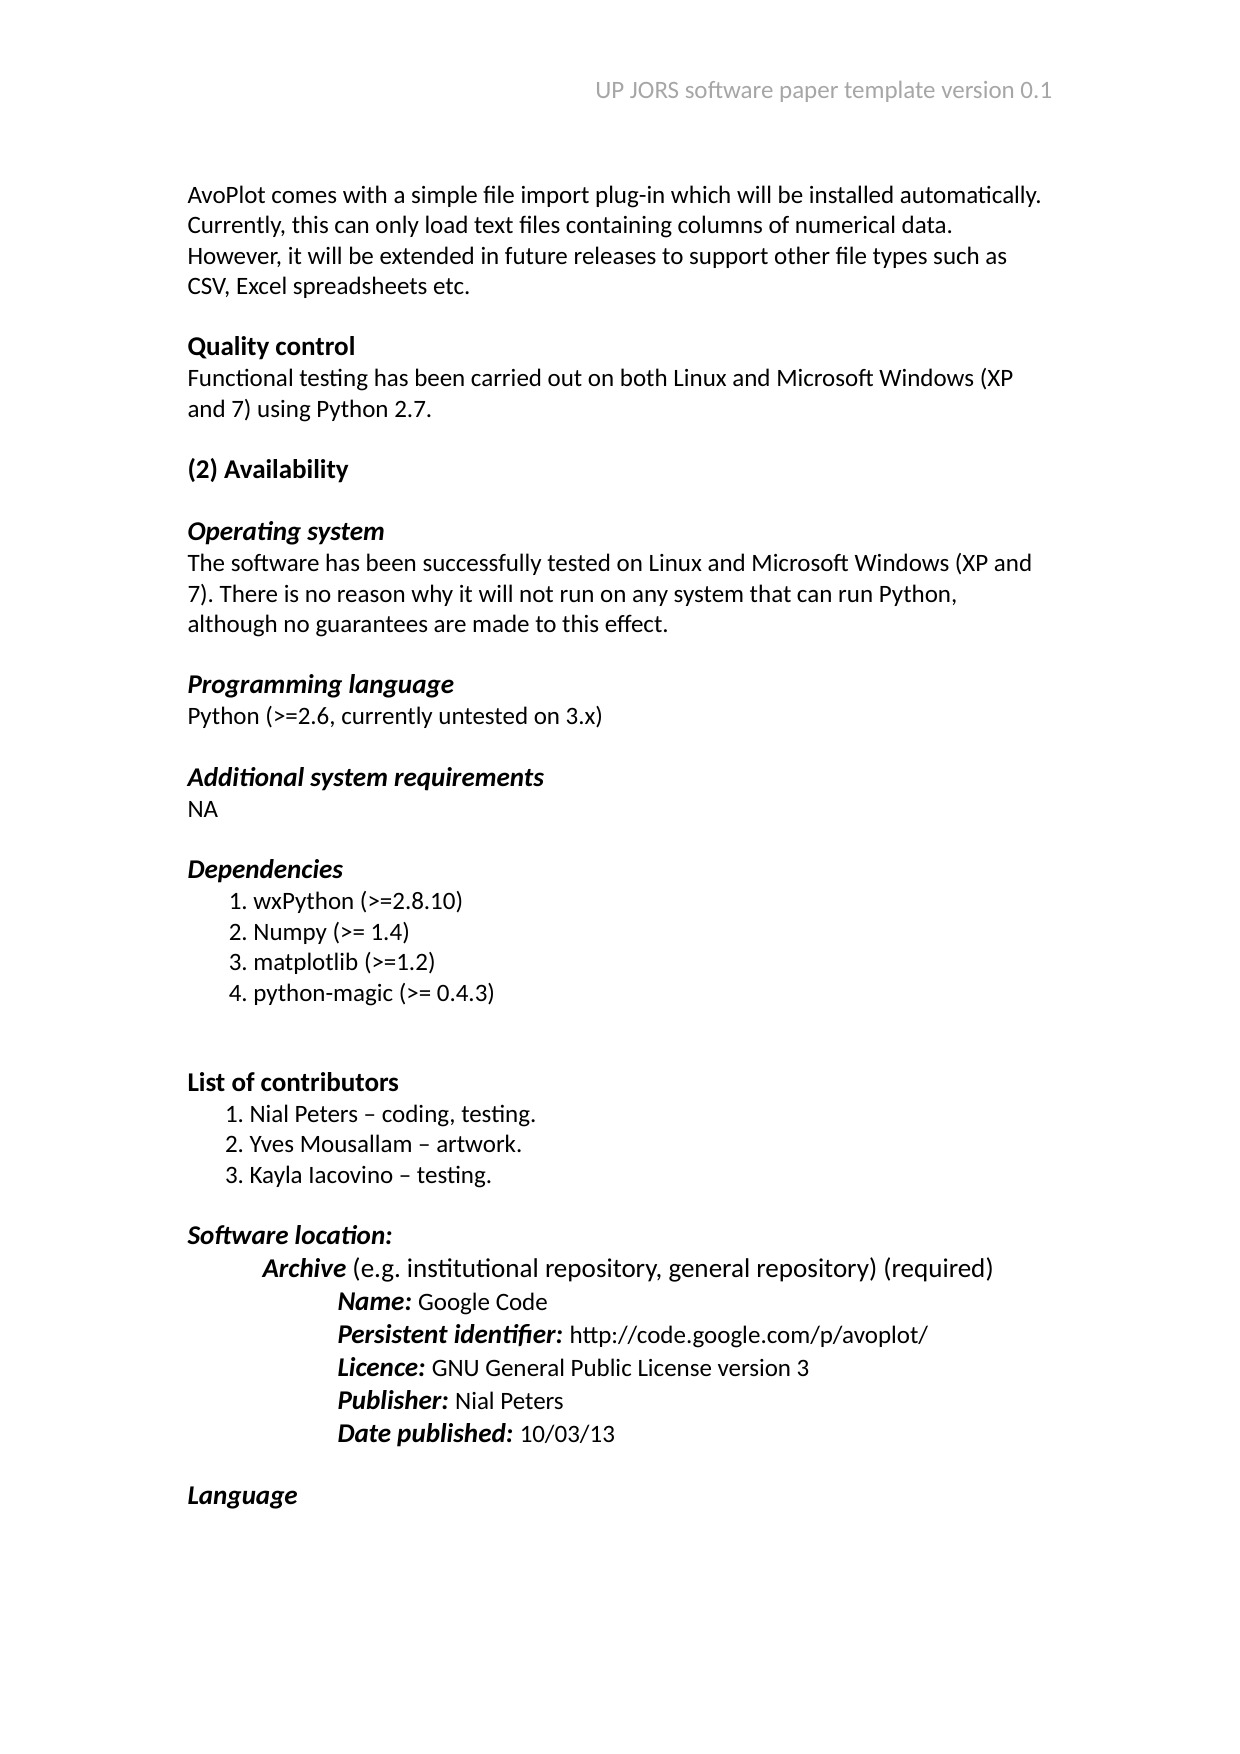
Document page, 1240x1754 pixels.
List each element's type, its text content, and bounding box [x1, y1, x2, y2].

text Publisher: Nial Peters [337, 1383, 1052, 1416]
text Dependencies [187, 852, 1052, 885]
text List of contributors [187, 1065, 1052, 1098]
text Additional system requirements [187, 760, 1052, 793]
text Archive (e.g. institutional repository, general repository) (required) [262, 1251, 1052, 1284]
text Functional testing has been carried out on both Linux and Microsoft Windows (XP and 7) using Python 2.7. [187, 363, 1052, 424]
text Persistent identifier: http://code.google.com/p/avoplot/ [337, 1317, 1052, 1350]
text Quality control [187, 329, 1052, 363]
text Operating system [187, 514, 1052, 547]
list Nial Peters – coding, testing. [225, 1098, 1052, 1128]
text NA [187, 793, 1052, 823]
text 1. wxPython (>=2.8.10) [228, 885, 1052, 916]
text AvoPlot comes with a simple file import plug-in which will be installed automatically. Currently, this can only load text files containing columns of numerical data. However, it will be extended in future releases to support other file types such as CSV, Excel spreadsheets etc. [187, 179, 1052, 301]
text Language [187, 1478, 1052, 1511]
list Yves Mousallam – artwork. [225, 1128, 1052, 1159]
text Date published: 10/03/13 [337, 1416, 1052, 1449]
text Software location: [187, 1218, 1052, 1251]
text Licence: GNU General Public License version 3 [337, 1350, 1052, 1383]
text Programming language [187, 667, 1052, 701]
text (2) Availability [187, 452, 1052, 485]
text 2. Numpy (>= 1.4) [228, 916, 1052, 946]
text 3. matplotlib (>=1.2) [228, 946, 1052, 977]
list Kayla Iacovino – testing. [225, 1159, 1052, 1189]
text Python (>=2.6, currently untested on 3.x) [187, 701, 1052, 731]
text 4. python-magic (>= 0.4.3) [228, 977, 1052, 1007]
text Name: Google Code [337, 1284, 1052, 1317]
text The software has been successfully tested on Linux and Microsoft Windows (XP and 7). There is no reason why it will not run on any system that can run Python, although no guarantees are made to this effect. [187, 547, 1052, 639]
